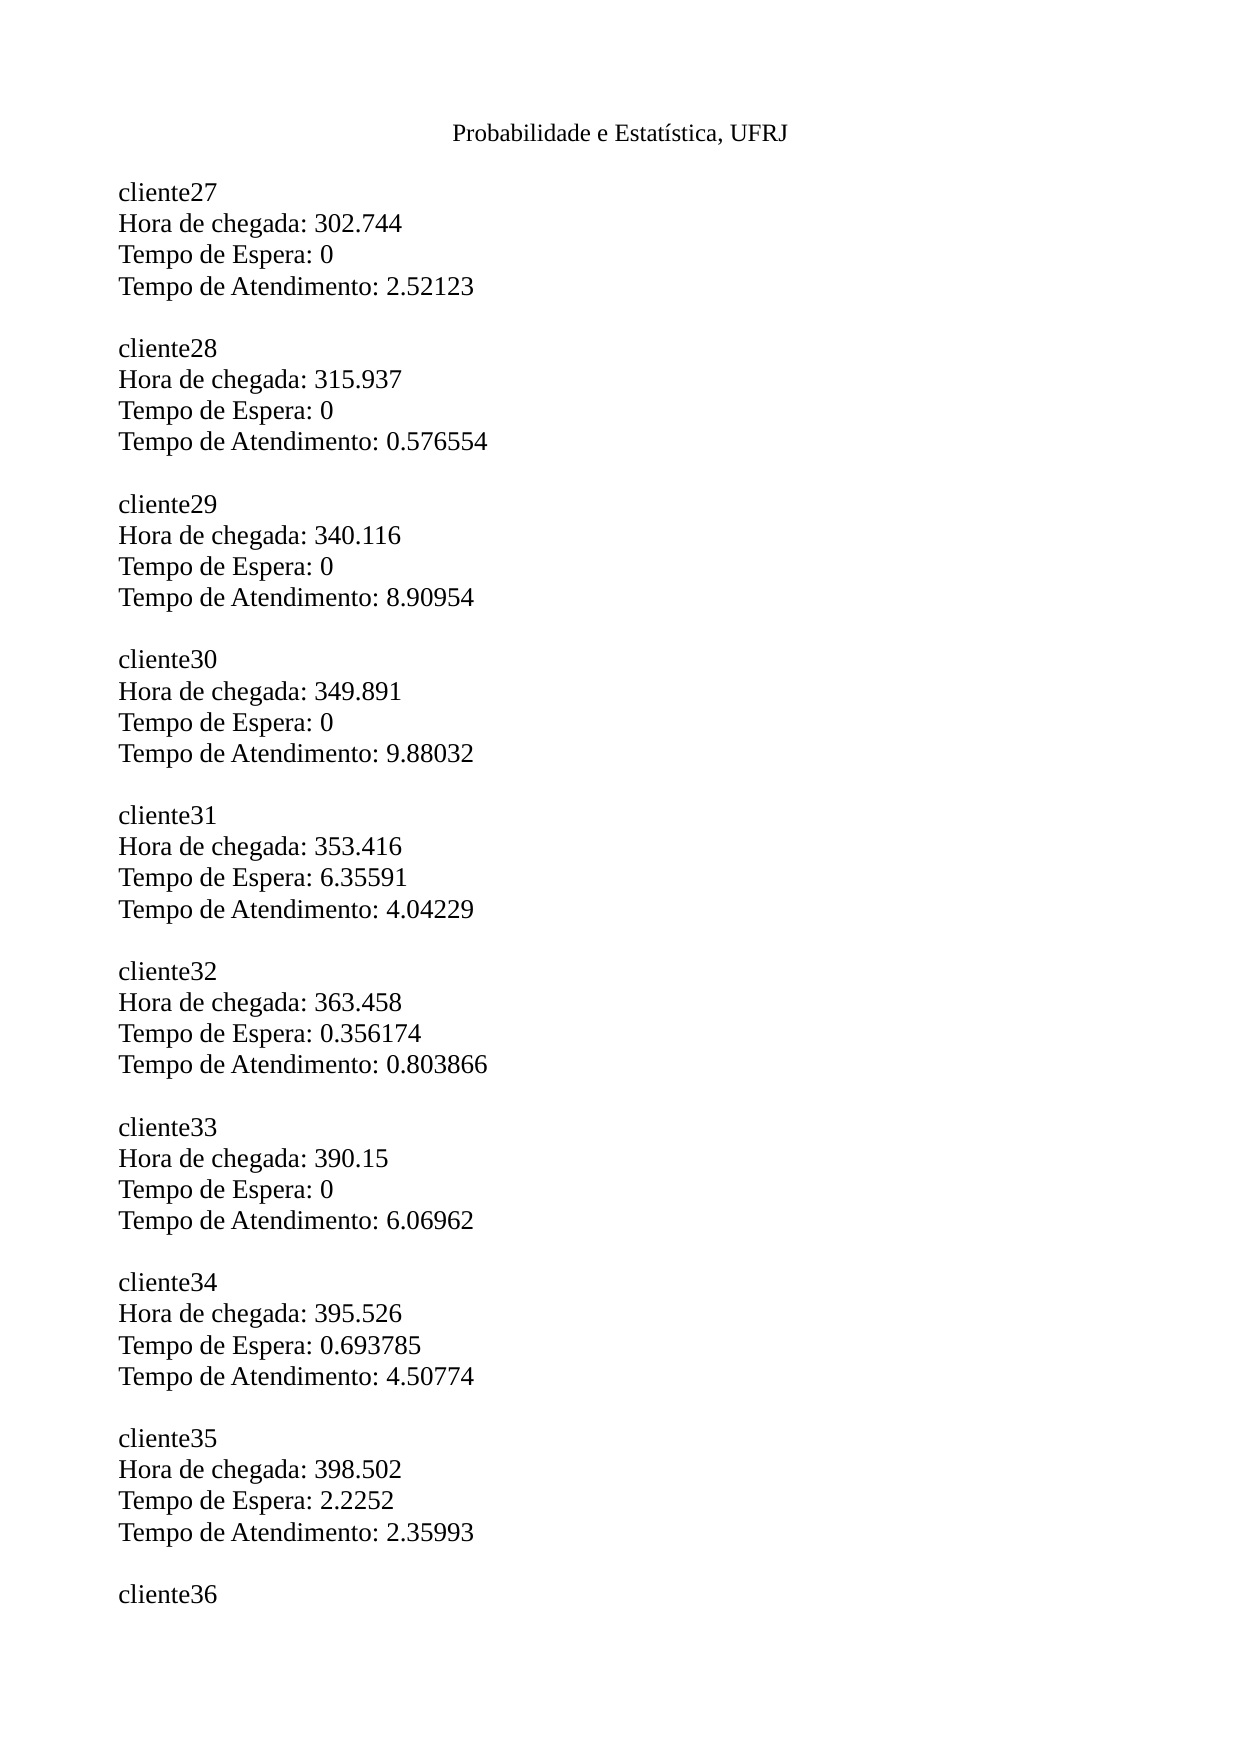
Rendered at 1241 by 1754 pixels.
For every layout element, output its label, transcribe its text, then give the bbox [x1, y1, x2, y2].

text Hora de chegada: 363.458 [118, 986, 1122, 1017]
text Tempo de Atendimento: 4.50774 [118, 1360, 1122, 1391]
text cliente27 [118, 176, 1122, 207]
text cliente35 [118, 1422, 1122, 1453]
text Tempo de Atendimento: 6.06962 [118, 1204, 1122, 1235]
text Tempo de Atendimento: 4.04229 [118, 893, 1122, 924]
text cliente31 [118, 799, 1122, 830]
text Tempo de Atendimento: 2.52123 [118, 270, 1122, 301]
text Tempo de Espera: 0.693785 [118, 1329, 1122, 1360]
text cliente30 [118, 643, 1122, 675]
text Hora de chegada: 302.744 [118, 207, 1122, 239]
text Tempo de Atendimento: 8.90954 [118, 581, 1122, 612]
text cliente33 [118, 1111, 1122, 1142]
text Tempo de Espera: 0 [118, 550, 1122, 581]
text Tempo de Atendimento: 9.88032 [118, 737, 1122, 768]
text Hora de chegada: 390.15 [118, 1142, 1122, 1173]
text Tempo de Espera: 0.356174 [118, 1017, 1122, 1048]
text Hora de chegada: 349.891 [118, 675, 1122, 706]
text cliente29 [118, 488, 1122, 519]
text Tempo de Espera: 0 [118, 239, 1122, 270]
text Tempo de Atendimento: 2.35993 [118, 1516, 1122, 1547]
text cliente28 [118, 332, 1122, 363]
text Tempo de Espera: 6.35591 [118, 862, 1122, 893]
text Tempo de Atendimento: 0.803866 [118, 1048, 1122, 1079]
text Hora de chegada: 395.526 [118, 1298, 1122, 1329]
text Tempo de Espera: 0 [118, 394, 1122, 426]
text Tempo de Atendimento: 0.576554 [118, 426, 1122, 457]
text Hora de chegada: 340.116 [118, 519, 1122, 550]
text Tempo de Espera: 0 [118, 1173, 1122, 1204]
text Hora de chegada: 353.416 [118, 830, 1122, 862]
text Tempo de Espera: 0 [118, 706, 1122, 737]
text cliente34 [118, 1266, 1122, 1298]
text cliente36 [118, 1578, 1122, 1609]
text Hora de chegada: 398.502 [118, 1453, 1122, 1484]
text cliente32 [118, 955, 1122, 986]
text Tempo de Espera: 2.2252 [118, 1484, 1122, 1516]
text Hora de chegada: 315.937 [118, 363, 1122, 394]
